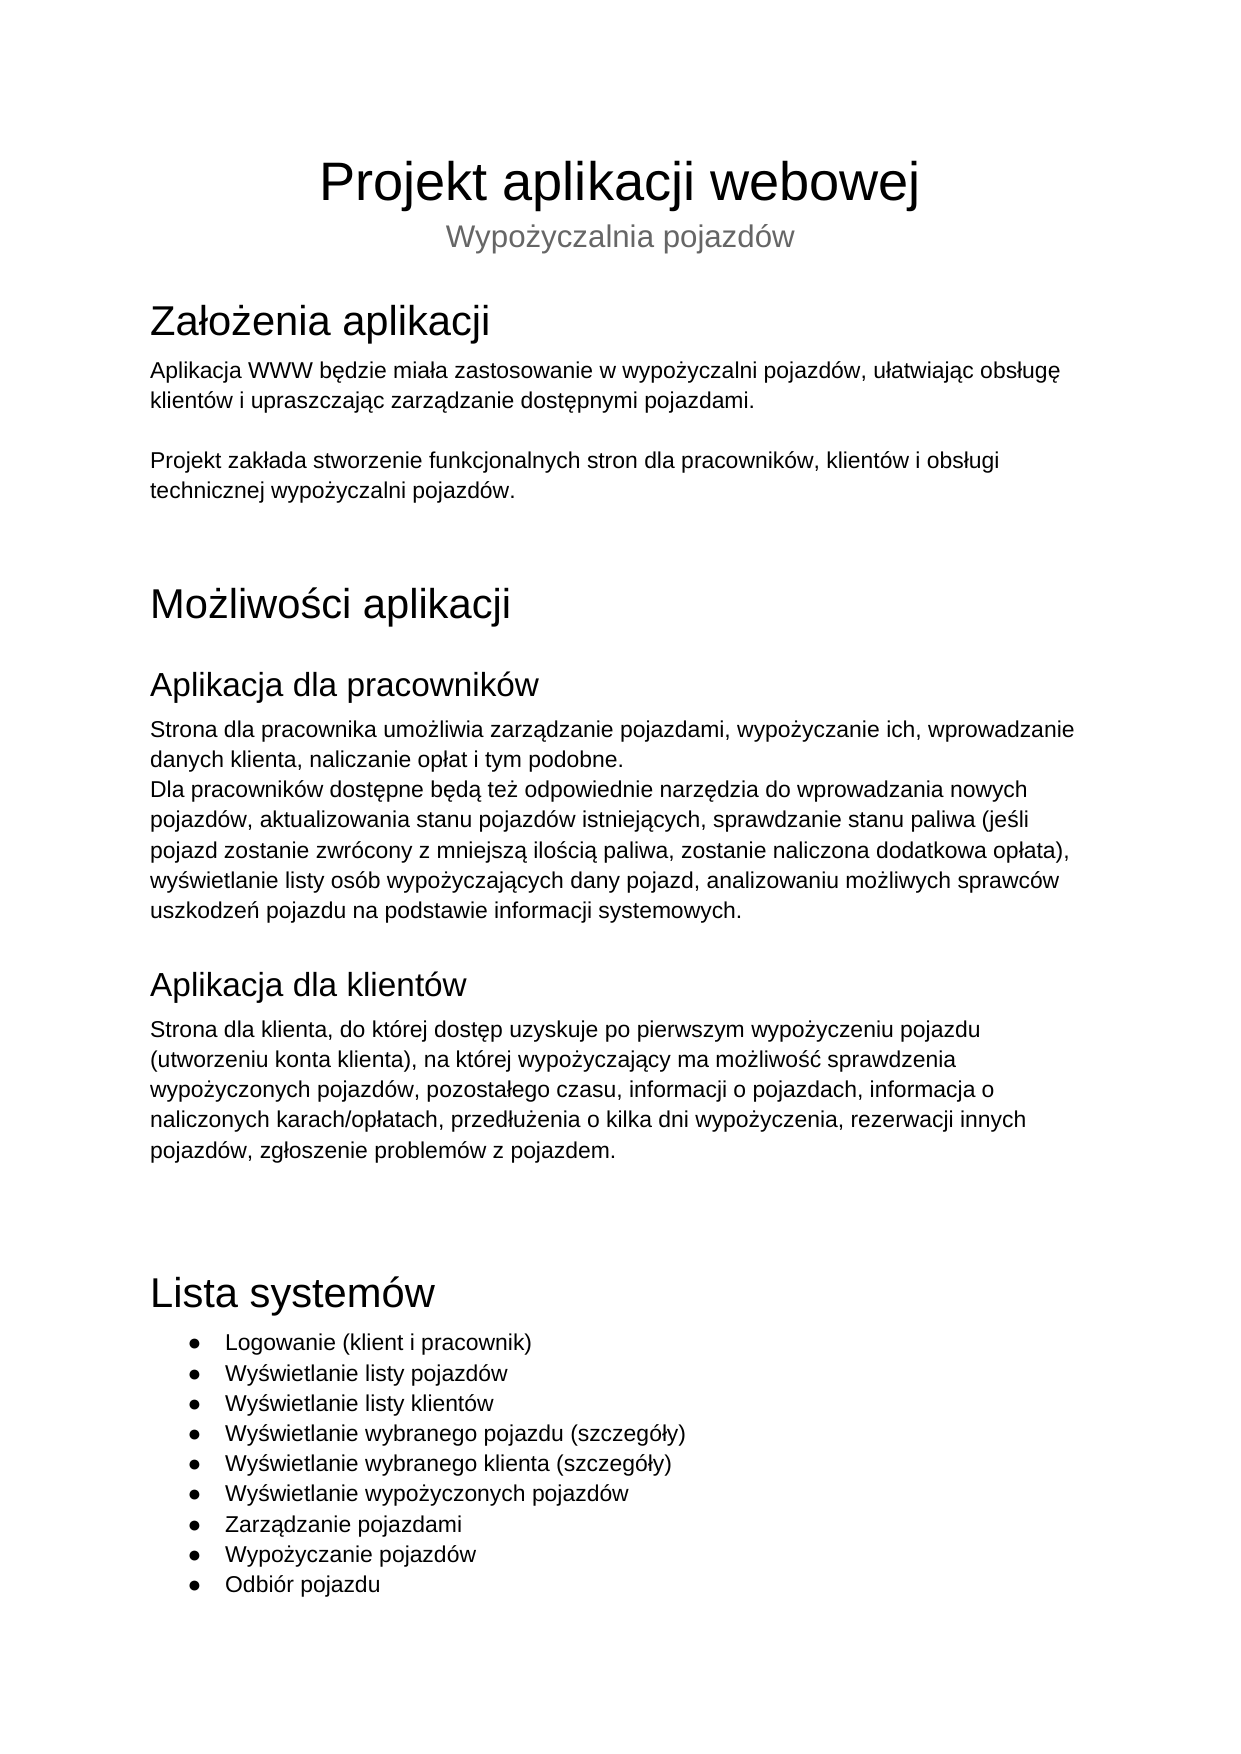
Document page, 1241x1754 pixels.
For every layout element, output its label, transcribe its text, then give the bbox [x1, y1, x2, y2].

list Logowanie (klient i pracownik) [187, 1329, 1090, 1356]
text Dla pracowników dostępne będą też odpowiednie narzędzia do wprowadzania nowych pojazdów, aktualizowania stanu pojazdów istniejących, sprawdzanie stanu paliwa (jeśli pojazd zostanie zwrócony z mniejszą ilością paliwa, zostanie naliczona dodatkowa opłata), wyświetlanie listy osób wypożyczających dany pojazd, analizowaniu możliwych sprawców uszkodzeń pojazdu na podstawie informacji systemowych. [150, 776, 1090, 923]
list Wypożyczanie pojazdów [187, 1541, 1090, 1567]
title Projekt aplikacji webowej [150, 150, 1090, 212]
list Wyświetlanie wybranego klienta (szczegóły) [187, 1450, 1090, 1476]
list Odbiór pojazdu [187, 1571, 1090, 1597]
subtitle Aplikacja dla klientów [150, 965, 1090, 1003]
list Wyświetlanie listy klientów [187, 1390, 1090, 1416]
text Strona dla pracownika umożliwia zarządzanie pojazdami, wypożyczanie ich, wprowadzanie danych klienta, naliczanie opłat i tym podobne. [150, 716, 1090, 772]
text Strona dla klienta, do której dostęp uzyskuje po pierwszym wypożyczeniu pojazdu (utworzeniu konta klienta), na której wypożyczający ma możliwość sprawdzenia wypożyczonych pojazdów, pozostałego czasu, informacji o pojazdach, informacja o naliczonych karach/opłatach, przedłużenia o kilka dni wypożyczenia, rezerwacji innych pojazdów, zgłoszenie problemów z pojazdem. [150, 1016, 1090, 1163]
list Zarządzanie pojazdami [187, 1511, 1090, 1537]
text Aplikacja WWW będzie miała zastosowanie w wypożyczalni pojazdów, ułatwiając obsługę klientów i upraszczając zarządzanie dostępnymi pojazdami. [150, 357, 1090, 413]
text Projekt zakłada stworzenie funkcjonalnych stron dla pracowników, klientów i obsługi technicznej wypożyczalni pojazdów. [150, 447, 1090, 504]
subtitle Założenia aplikacji [150, 296, 1090, 344]
list Wyświetlanie wypożyczonych pojazdów [187, 1480, 1090, 1507]
subtitle Aplikacja dla pracowników [150, 665, 1090, 703]
list Wyświetlanie wybranego pojazdu (szczegóły) [187, 1420, 1090, 1446]
subtitle Możliwości aplikacji [150, 579, 1090, 627]
subtitle Wypożyczalnia pojazdów [150, 218, 1090, 254]
subtitle Lista systemów [150, 1269, 1090, 1317]
list Wyświetlanie listy pojazdów [187, 1359, 1090, 1386]
